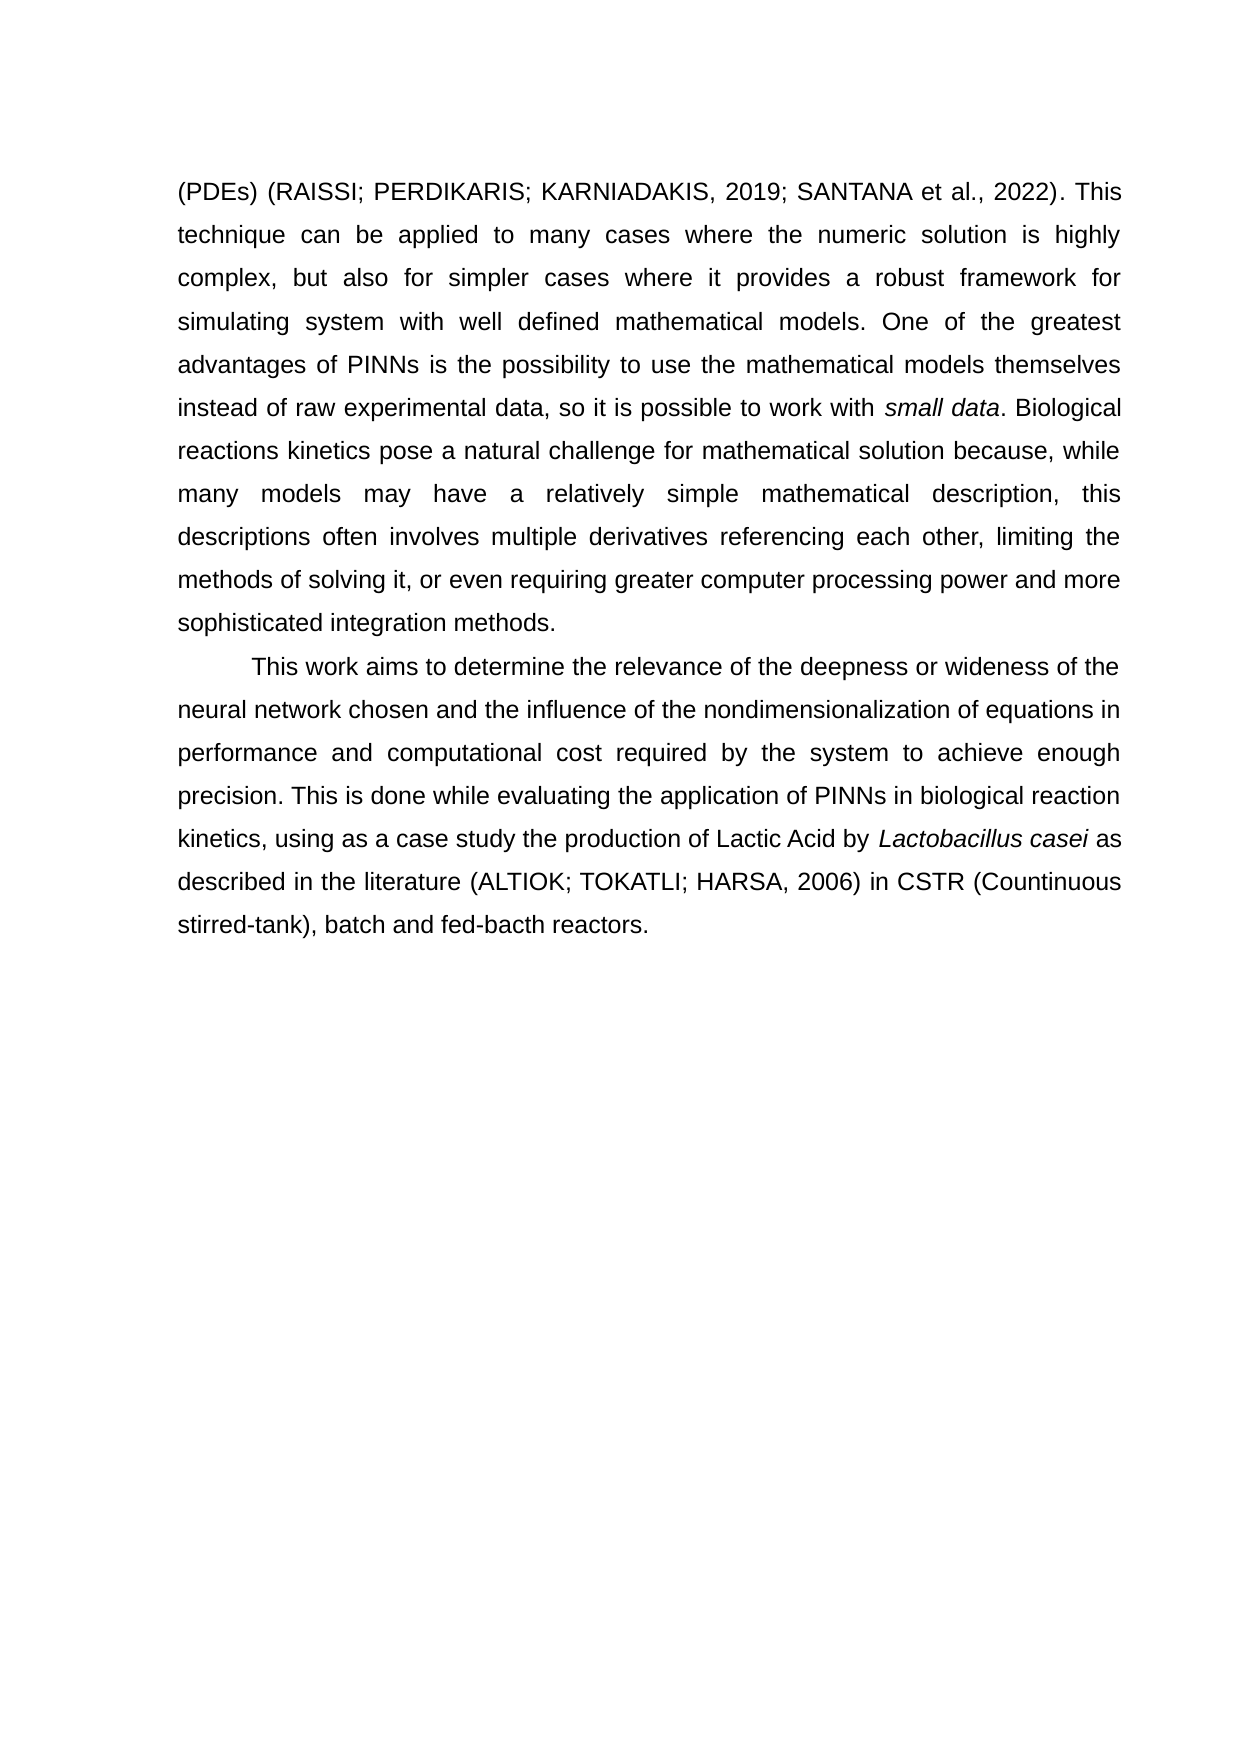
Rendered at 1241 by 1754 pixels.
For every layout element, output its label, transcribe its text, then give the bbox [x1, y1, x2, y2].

text This work aims to determine the relevance of the deepness or wideness of the neural network chosen and the influence of the nondimensionalization of equations in performance and computational cost required by the system to achieve enough precision. This is done while evaluating the application of PINNs in biological reaction kinetics, using as a case study the production of Lactic Acid by Lactobacillus casei as described in the literature (ALTIOK; TOKATLI; HARSA, 2006) in CSTR (Countinuous stirred-tank), batch and fed-bacth reactors. [177, 652, 1122, 939]
text (PDEs) (RAISSI; PERDIKARIS; KARNIADAKIS, 2019; SANTANA et al., 2022). This technique can be applied to many cases where the numeric solution is highly complex, but also for simpler cases where it provides a robust framework for simulating system with well defined mathematical models. One of the greatest advantages of PINNs is the possibility to use the mathematical models themselves instead of raw experimental data, so it is possible to work with small data. Biological reactions kinetics pose a natural challenge for mathematical solution because, while many models may have a relatively simple mathematical description, this descriptions often involves multiple derivatives referencing each other, limiting the methods of solving it, or even requiring greater computer processing power and more sophisticated integration methods. [177, 177, 1122, 637]
